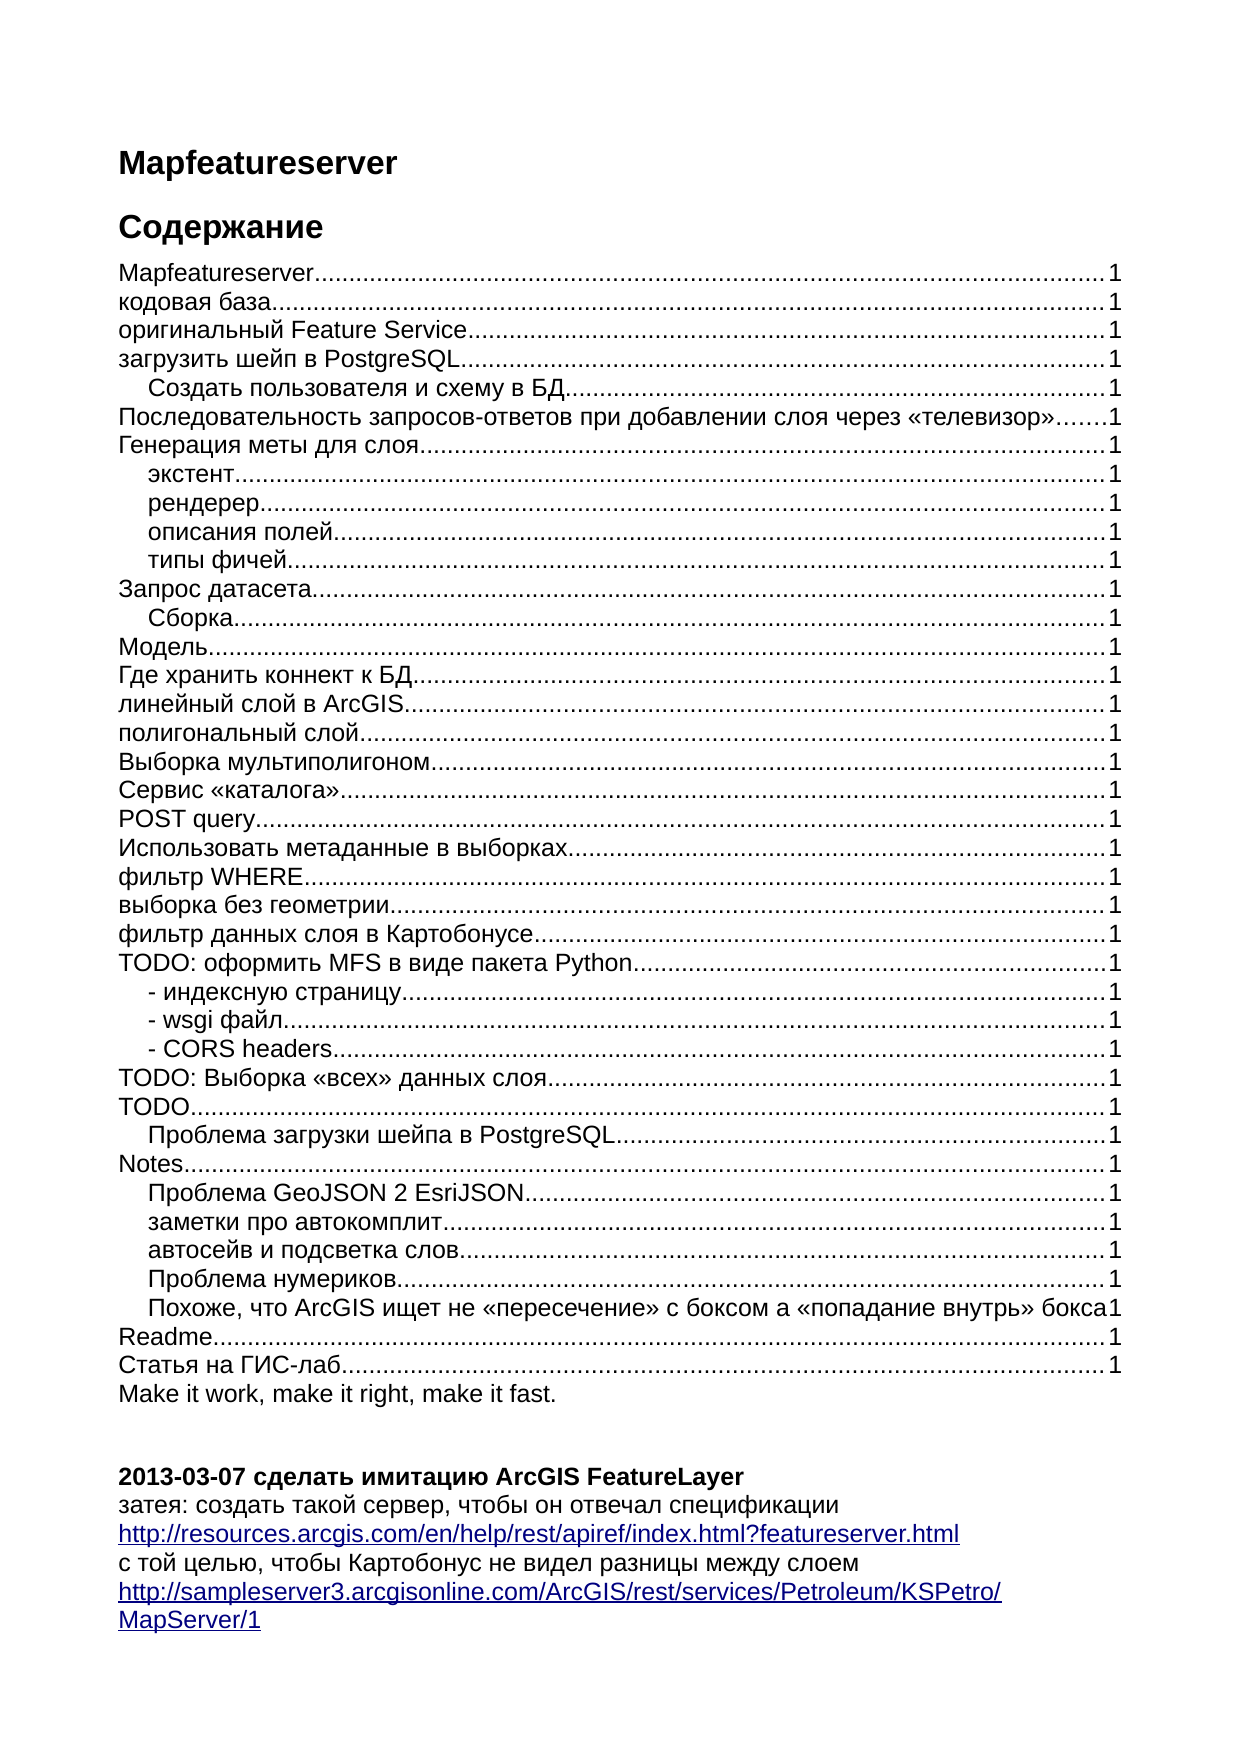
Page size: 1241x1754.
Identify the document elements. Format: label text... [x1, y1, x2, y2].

text Проблема GeoJSON 2 EsriJSON 1 [148, 1178, 1122, 1206]
text Генерация меты для слоя 1 [118, 430, 1122, 459]
text Модель 1 [118, 631, 1122, 660]
text http://sampleserver3.arcgisonline.com/ArcGIS/rest/services/Petroleum/KSPetro/MapServer/1 [118, 1576, 1122, 1634]
text кодовая база 1 [118, 286, 1122, 315]
text Использовать метаданные в выборках 1 [118, 833, 1122, 861]
text Похоже, что ArcGIS ищет не «пересечение» с боксом а «попадание внутрь» бокса 1 [148, 1293, 1122, 1321]
text экстент 1 [148, 459, 1122, 488]
text полигональный слой 1 [118, 718, 1122, 746]
text Где хранить коннект к БД 1 [118, 660, 1122, 689]
subtitle Содержание [118, 207, 1122, 245]
text Readme 1 [118, 1321, 1122, 1350]
text рендерер 1 [148, 488, 1122, 516]
text TODO: Выборка «всех» данных слоя 1 [118, 1063, 1122, 1091]
text - wsgi файл 1 [148, 1005, 1122, 1034]
text http://resources.arcgis.com/en/help/rest/apiref/index.html?featureserver.html [118, 1519, 1122, 1548]
text фильтр данных слоя в Картобонусе 1 [118, 919, 1122, 948]
text Статья на ГИС-лаб 1 [118, 1350, 1122, 1379]
text фильтр WHERE 1 [118, 861, 1122, 890]
text загрузить шейп в PostgreSQL 1 [118, 344, 1122, 373]
text POST query 1 [118, 804, 1122, 833]
text Выборка мультиполигоном 1 [118, 746, 1122, 775]
text Проблема загрузки шейпа в PostgreSQL 1 [148, 1120, 1122, 1149]
text автосейв и подсветка слов 1 [148, 1235, 1122, 1264]
text Notes 1 [118, 1149, 1122, 1178]
text затея: создать такой сервер, чтобы он отвечал спецификации [118, 1490, 1122, 1519]
text Make it work, make it right, make it fast. [118, 1379, 1122, 1408]
text TODO 1 [118, 1091, 1122, 1120]
text заметки про автокомплит 1 [148, 1206, 1122, 1235]
text выборка без геометрии 1 [118, 890, 1122, 919]
text Последовательность запросов-ответов при добавлении слоя через «телевизор» 1 [118, 401, 1122, 430]
text Создать пользователя и схему в БД 1 [148, 373, 1122, 401]
text Сборка 1 [148, 603, 1122, 631]
text типы фичей 1 [148, 545, 1122, 574]
text Запрос датасета 1 [118, 574, 1122, 603]
text 2013-03-07 сделать имитацию ArcGIS FeatureLayer [118, 1461, 1122, 1490]
text Проблема нумериков 1 [148, 1264, 1122, 1293]
text Mapfeatureserver 1 [118, 258, 1122, 286]
text описания полей 1 [148, 516, 1122, 545]
text Сервис «каталога» 1 [118, 775, 1122, 804]
text - CORS headers 1 [148, 1034, 1122, 1063]
text линейный слой в ArcGIS 1 [118, 689, 1122, 718]
text оригинальный Feature Service 1 [118, 315, 1122, 344]
subtitle Mapfeatureserver [118, 143, 1122, 182]
text с той целью, чтобы Картобонус не видел разницы между слоем [118, 1548, 1122, 1576]
text - индексную страницу 1 [148, 976, 1122, 1005]
text TODO: оформить MFS в виде пакета Python 1 [118, 948, 1122, 976]
